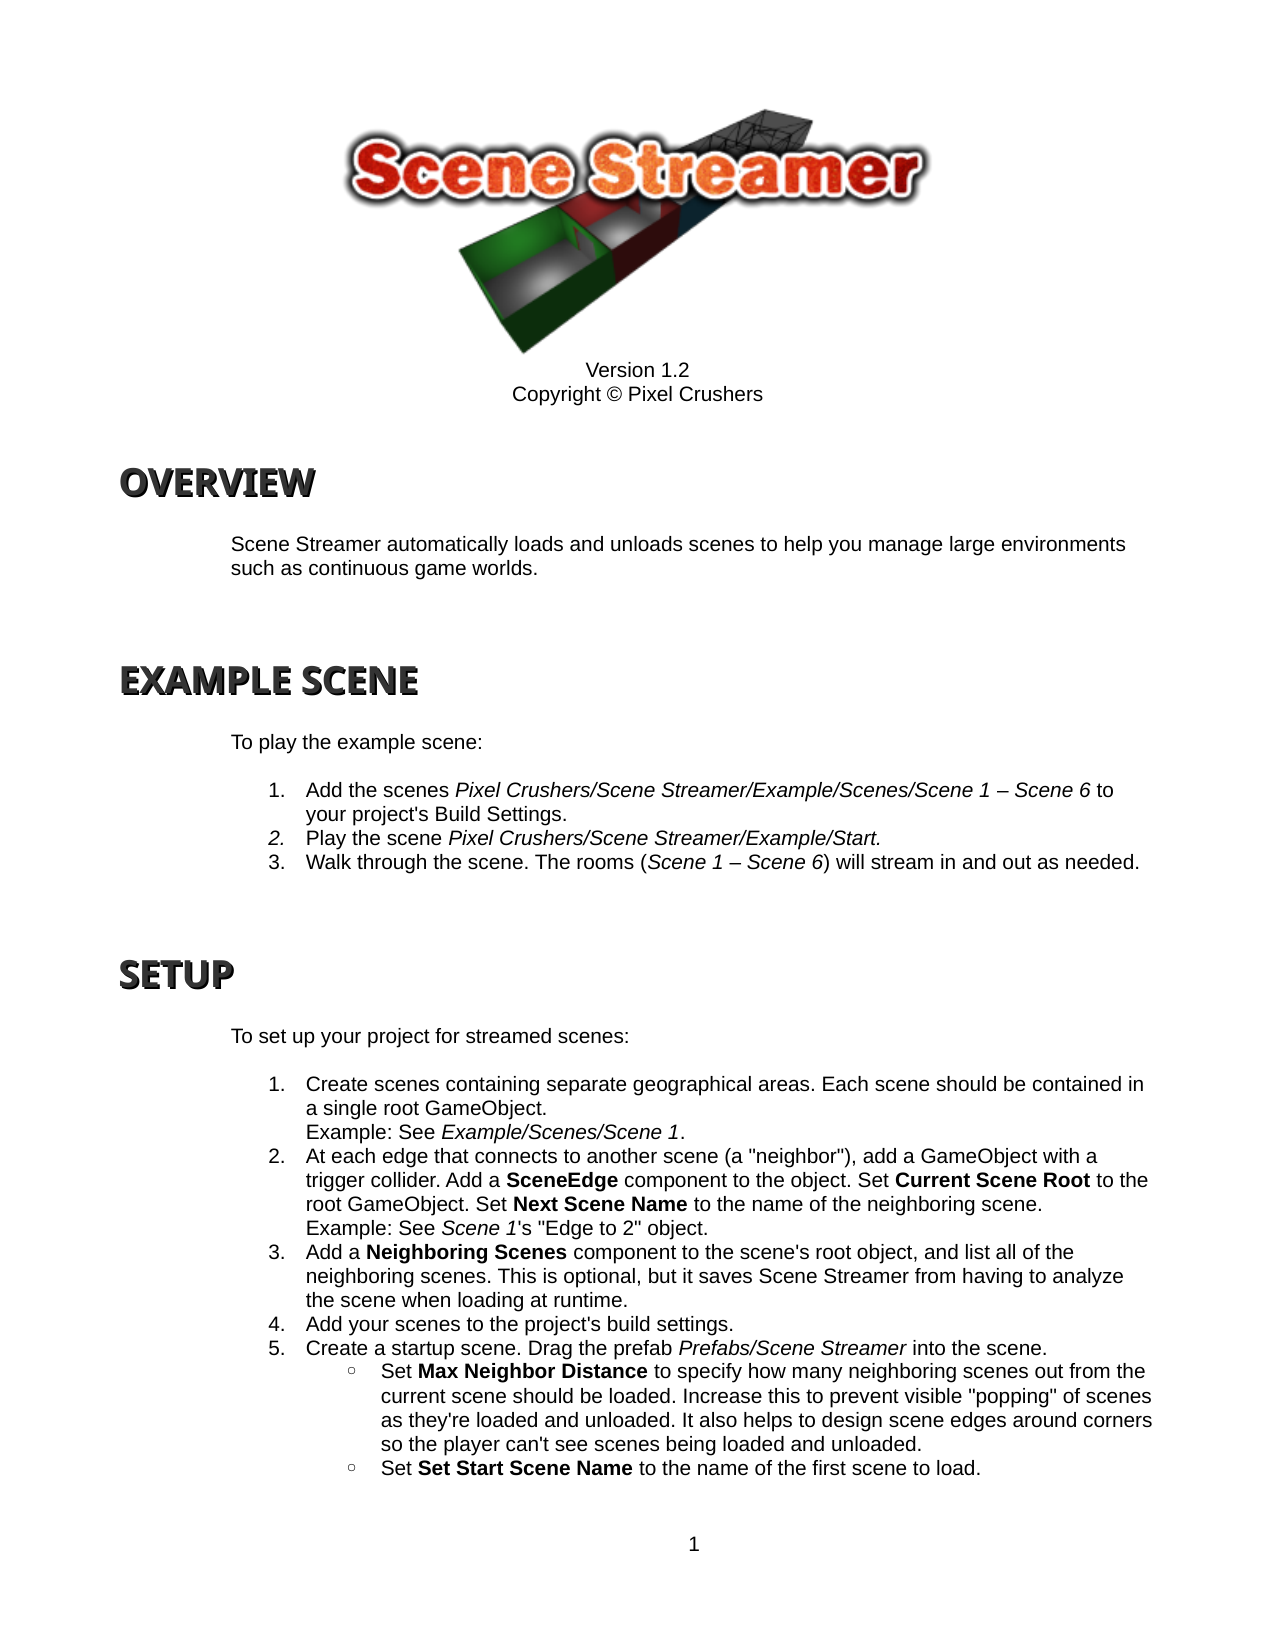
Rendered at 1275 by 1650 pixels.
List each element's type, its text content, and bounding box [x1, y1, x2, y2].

subtitle Example Scene [118, 654, 1157, 705]
text To set up your project for streamed scenes: [231, 1024, 1157, 1048]
subtitle Setup [118, 947, 1157, 998]
text To play the example scene: [231, 730, 1157, 754]
list Add a Neighboring Scenes component to the scene's root object, and list all of the neighboring scenes. This is optional, but it saves Scene Streamer from having to analyze the scene when loading at runtime. [268, 1239, 1157, 1311]
list Create scenes containing separate geographical areas. Each scene should be contained in a single root GameObject. Example: See Example/Scenes/Scene 1. [268, 1072, 1157, 1144]
list Create a startup scene. Drag the prefab Prefabs/Scene Streamer into the scene. [268, 1335, 1157, 1359]
text Scene Streamer automatically loads and unloads scenes to help you manage large environments such as continuous game worlds. [231, 532, 1157, 604]
picture [323, 100, 952, 359]
list Add your scenes to the project's build settings. [268, 1311, 1157, 1335]
text Copyright © Pixel Crushers [118, 382, 1157, 406]
list Add the scenes Pixel Crushers/Scene Streamer/Example/Scenes/Scene 1 – Scene 6 to your project's Build Settings. [268, 778, 1157, 826]
list Walk through the scene. The rooms (Scene 1 – Scene 6) will stream in and out as needed. [268, 850, 1157, 874]
list At each edge that connects to another scene (a "neighbor"), add a GameObject with a trigger collider. Add a SceneEdge component to the object. Set Current Scene Root to the root GameObject. Set Next Scene Name to the name of the neighboring scene. Example: See Scene 1's "Edge to 2" object. [268, 1144, 1157, 1239]
list Set Max Neighbor Distance to specify how many neighboring scenes out from the current scene should be loaded. Increase this to prevent visible "popping" of scenes as they're loaded and unloaded. It also helps to design scene edges around corners so the player can't see scenes being loaded and unloaded. [343, 1359, 1157, 1455]
subtitle Overview [118, 456, 1157, 507]
text Version 1.2 [118, 99, 1157, 382]
list Play the scene Pixel Crushers/Scene Streamer/Example/Start. [268, 826, 1157, 850]
list Set Set Start Scene Name to the name of the first scene to load. [343, 1455, 1157, 1479]
